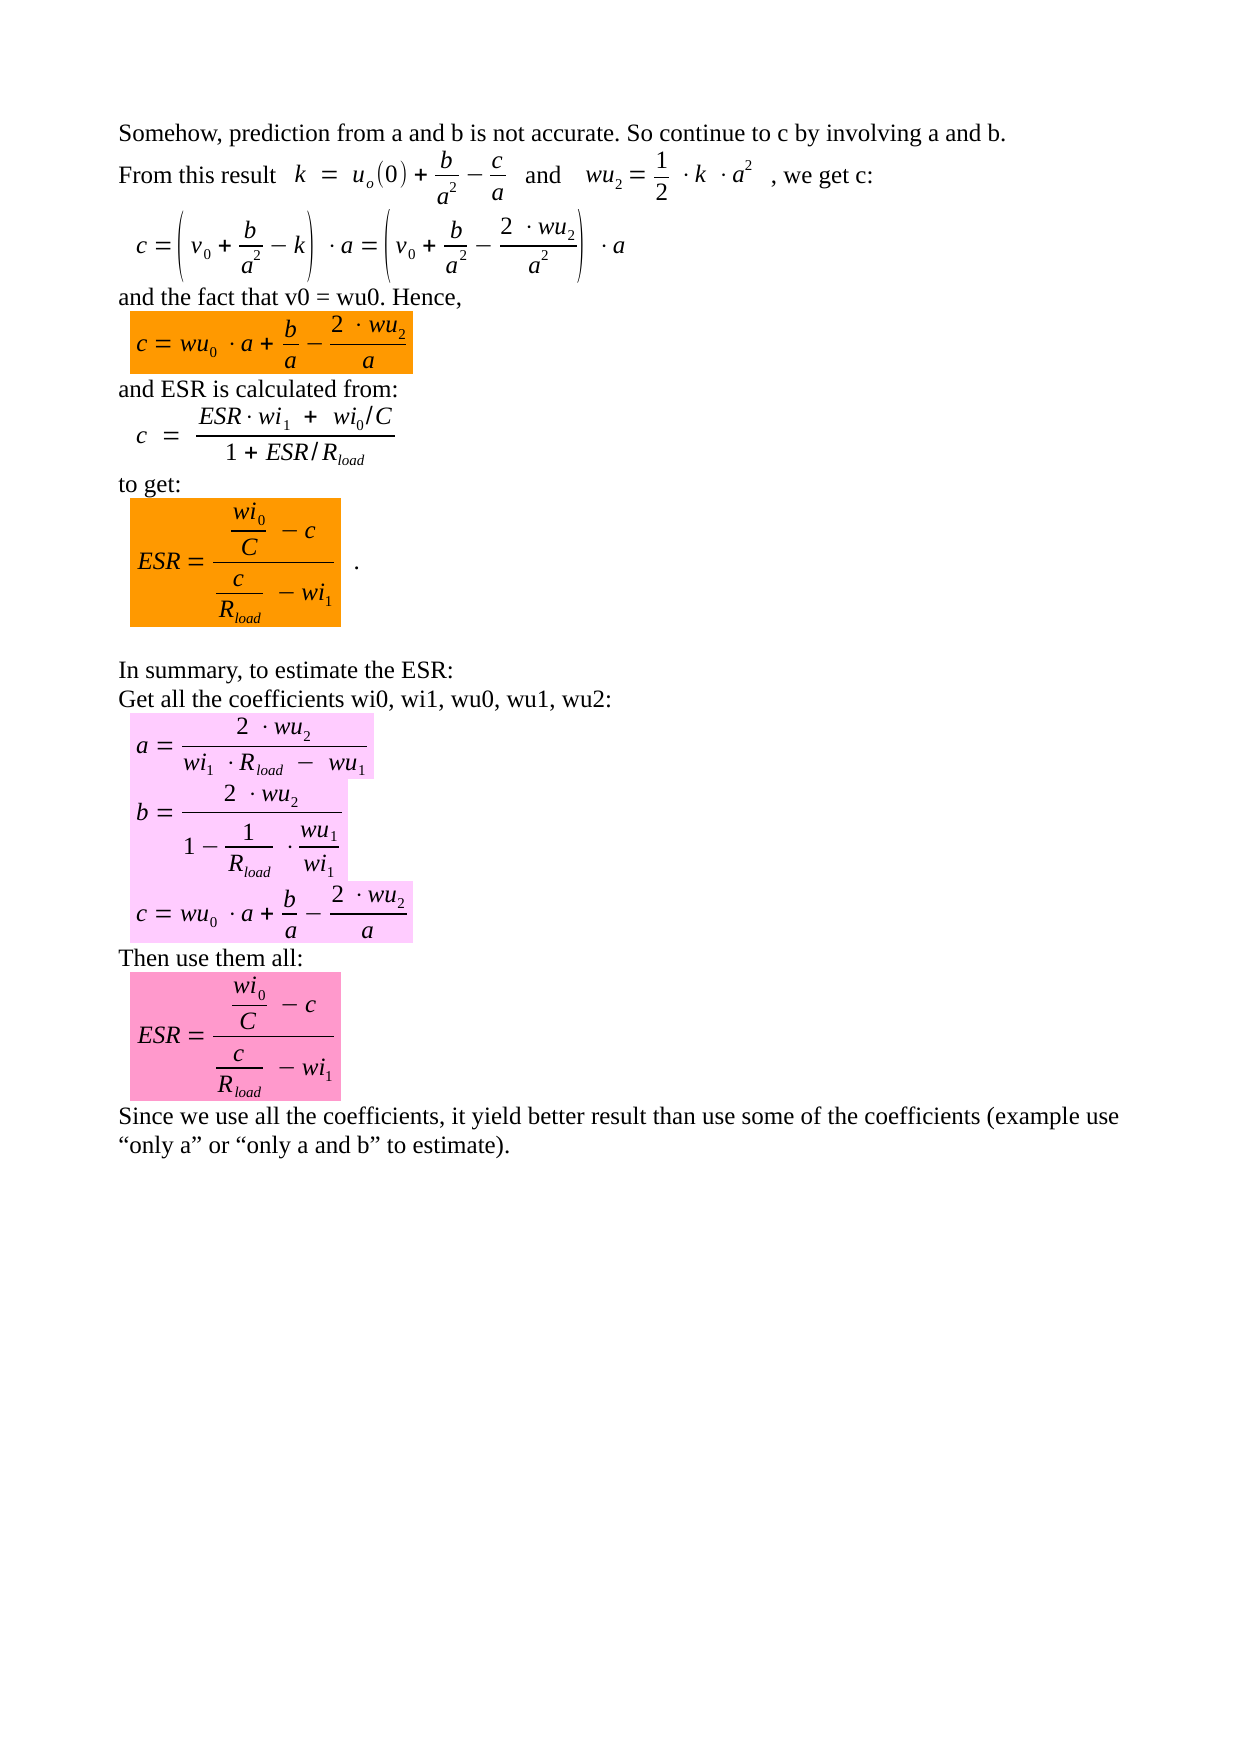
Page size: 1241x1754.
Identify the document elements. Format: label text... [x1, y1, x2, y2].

text Since we use all the coefficients, it yield better result than use some of the coefficients (example use “only a” or “only a and b” to estimate). [118, 1101, 1122, 1158]
text . [341, 498, 1122, 627]
text and ESR is calculated from: [118, 374, 1122, 402]
text Then use them all: [118, 943, 1122, 972]
text [118, 498, 130, 627]
text Get all the coefficients wi0, wi1, wu0, wu1, wu2: [118, 684, 1122, 713]
text In summary, to estimate the ESR: [118, 655, 1122, 684]
text From this resultand , we get c: [118, 147, 1122, 209]
text to get: [118, 469, 1122, 498]
text and the fact that v0 = wu0. Hence, [118, 282, 1122, 311]
text Somehow, prediction from a and b is not accurate. So continue to c by involving a and b. [118, 118, 1122, 147]
